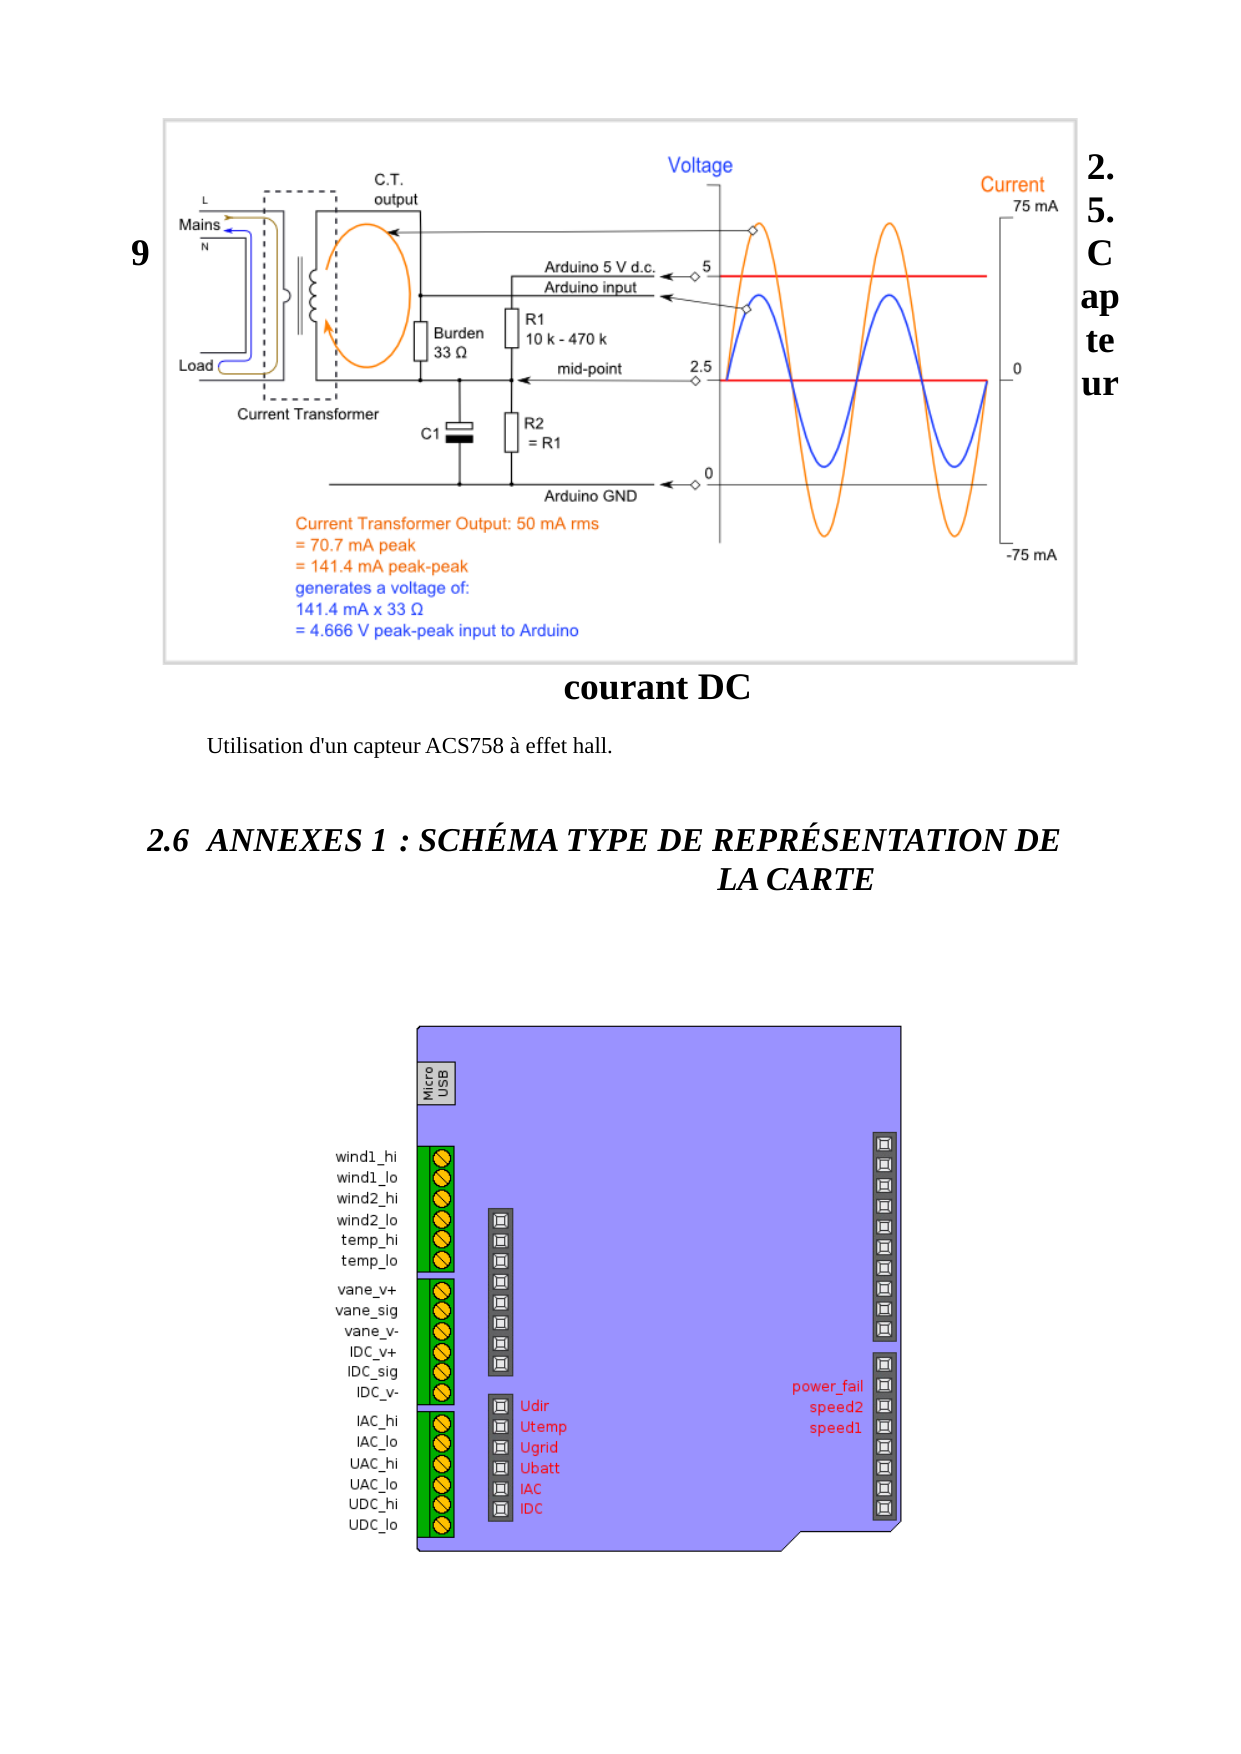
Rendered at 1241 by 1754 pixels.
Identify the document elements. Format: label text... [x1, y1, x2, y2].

picture [298, 982, 943, 1568]
picture [162, 118, 1078, 665]
subtitle Annexes 1 : Schéma type de représentation de la carte [118, 821, 1122, 897]
text Utilisation d'un capteur ACS758 à effet hall. [207, 732, 1122, 758]
subtitle Capteur courant DC [118, 144, 1122, 708]
